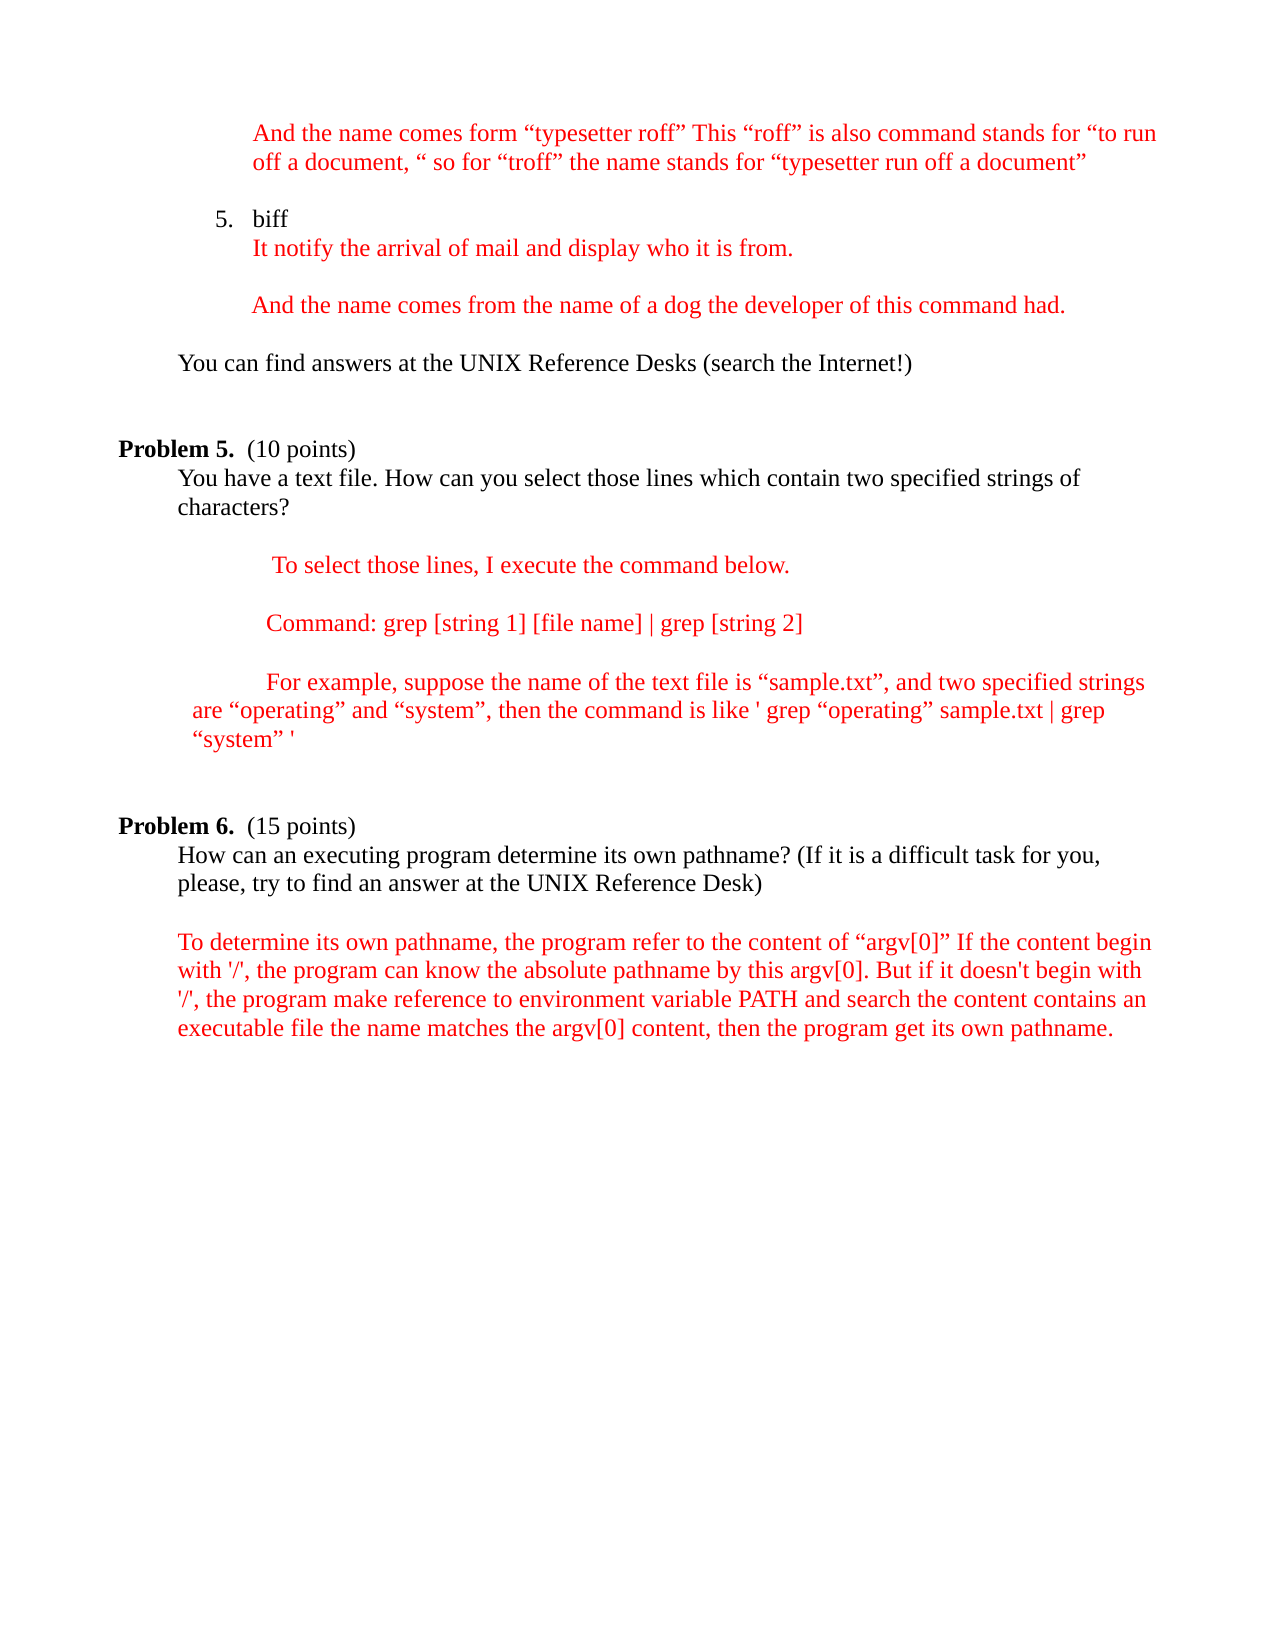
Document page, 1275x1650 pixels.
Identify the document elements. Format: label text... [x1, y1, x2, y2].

list For example, suppose the name of the text file is “sample.txt”, and two specified strings are “operating” and “system”, then the command is like ' grep “operating” sample.txt | grep “system” ' [192, 667, 1157, 753]
list You have a text file. How can you select those lines which contain two specified strings of characters? [177, 463, 1157, 521]
subtitle Problem 5. (10 points) [118, 434, 1157, 463]
list To determine its own pathname, the program refer to the content of “argv[0]” If the content begin with '/', the program can know the absolute pathname by this argv[0]. But if it doesn't begin with '/', the program make reference to environment variable PATH and search the content contains an executable file the name matches the argv[0] content, then the program get its own pathname. [177, 927, 1157, 1042]
list Command: grep [string 1] [file name] | grep [string 2] [192, 608, 1157, 637]
list And the name comes form “typesetter roff” This “roff” is also command stands for “to run off a document, “ so for “troff” the name stands for “typesetter run off a document” [215, 118, 1157, 204]
list biff [215, 204, 1157, 233]
list You can find answers at the UNIX Reference Desks (search the Internet!) [177, 319, 1157, 377]
list It notify the arrival of mail and display who it is from. [215, 233, 1157, 262]
list And the name comes from the name of a dog the developer of this command had. [177, 291, 1157, 319]
list How can an executing program determine its own pathname? (If it is a difficult task for you, please, try to find an answer at the UNIX Reference Desk) [177, 840, 1157, 897]
list To select those lines, I execute the command below. [192, 550, 1157, 579]
subtitle Problem 6. (15 points) [118, 811, 1157, 840]
